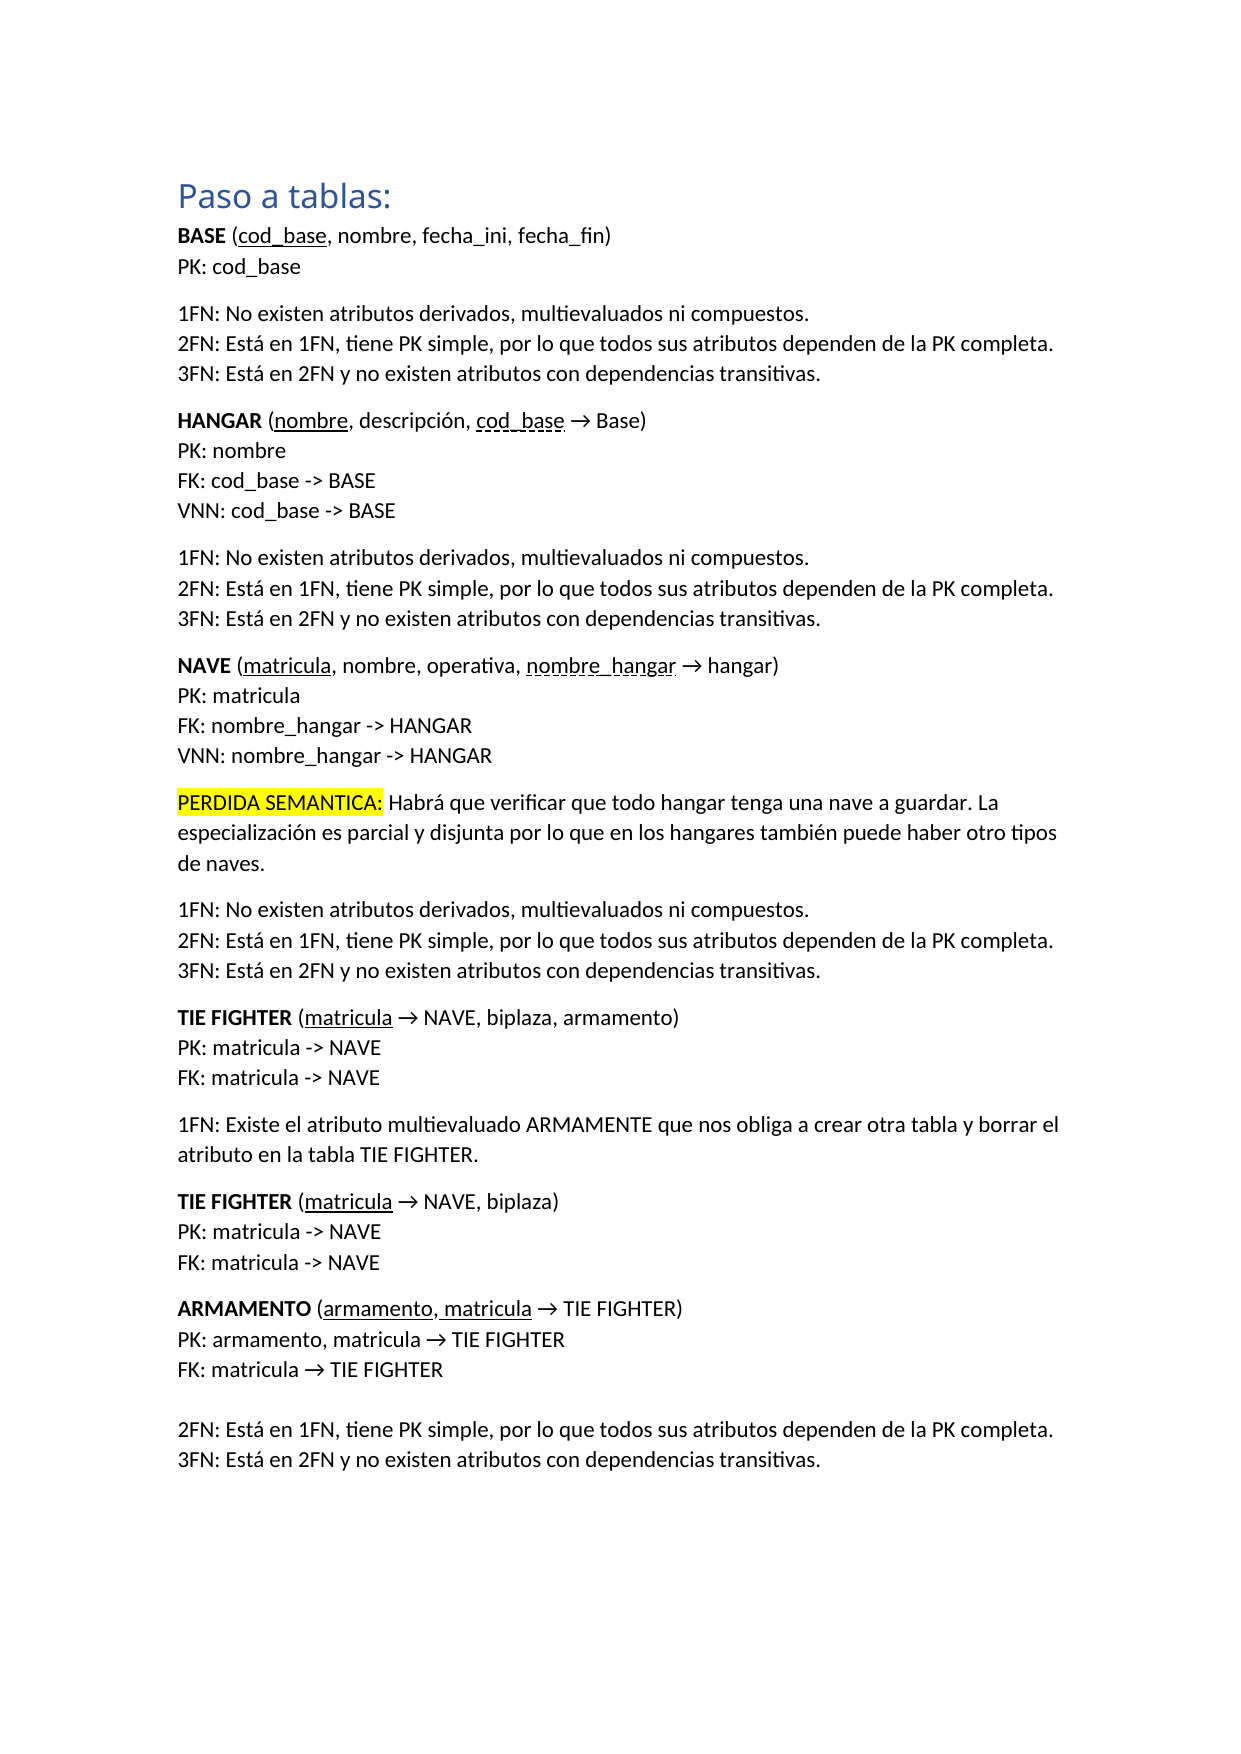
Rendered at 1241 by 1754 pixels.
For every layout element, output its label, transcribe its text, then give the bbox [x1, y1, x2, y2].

text HANGAR (nombre, descripción, cod_base → Base) PK: nombre FK: cod_base -> BASE VNN: cod_base -> BASE [177, 406, 1063, 524]
subtitle Paso a tablas: [177, 173, 1063, 218]
text NAVE (matricula, nombre, operativa, nombre_hangar → hangar) PK: matricula FK: nombre_hangar -> HANGAR VNN: nombre_hangar -> HANGAR [177, 651, 1063, 769]
text ARMAMENTO (armamento, matricula → TIE FIGHTER) PK: armamento, matricula → TIE FIGHTER FK: matricula → TIE FIGHTER 2FN: Está en 1FN, tiene PK simple, por lo que todos sus atributos dependen de la PK completa. 3FN: Está en 2FN y no existen atributos con dependencias transitivas. [177, 1294, 1063, 1473]
text 1FN: No existen atributos derivados, multievaluados ni compuestos. 2FN: Está en 1FN, tiene PK simple, por lo que todos sus atributos dependen de la PK completa. 3FN: Está en 2FN y no existen atributos con dependencias transitivas. [177, 543, 1063, 632]
text 1FN: No existen atributos derivados, multievaluados ni compuestos. 2FN: Está en 1FN, tiene PK simple, por lo que todos sus atributos dependen de la PK completa. 3FN: Está en 2FN y no existen atributos con dependencias transitivas. [177, 299, 1063, 387]
text 1FN: Existe el atributo multievaluado ARMAMENTE que nos obliga a crear otra tabla y borrar el atributo en la tabla TIE FIGHTER. [177, 1110, 1063, 1168]
text PERDIDA SEMANTICA: Habrá que verificar que todo hangar tenga una nave a guardar. La especialización es parcial y disjunta por lo que en los hangares también puede haber otro tipos de naves. [177, 788, 1063, 877]
text TIE FIGHTER (matricula → NAVE, biplaza) PK: matricula -> NAVE FK: matricula -> NAVE [177, 1187, 1063, 1276]
text TIE FIGHTER (matricula → NAVE, biplaza, armamento) PK: matricula -> NAVE FK: matricula -> NAVE [177, 1003, 1063, 1091]
text 1FN: No existen atributos derivados, multievaluados ni compuestos. 2FN: Está en 1FN, tiene PK simple, por lo que todos sus atributos dependen de la PK completa. 3FN: Está en 2FN y no existen atributos con dependencias transitivas. [177, 896, 1063, 984]
text BASE (cod_base, nombre, fecha_ini, fecha_fin) PK: cod_base [177, 222, 1063, 280]
